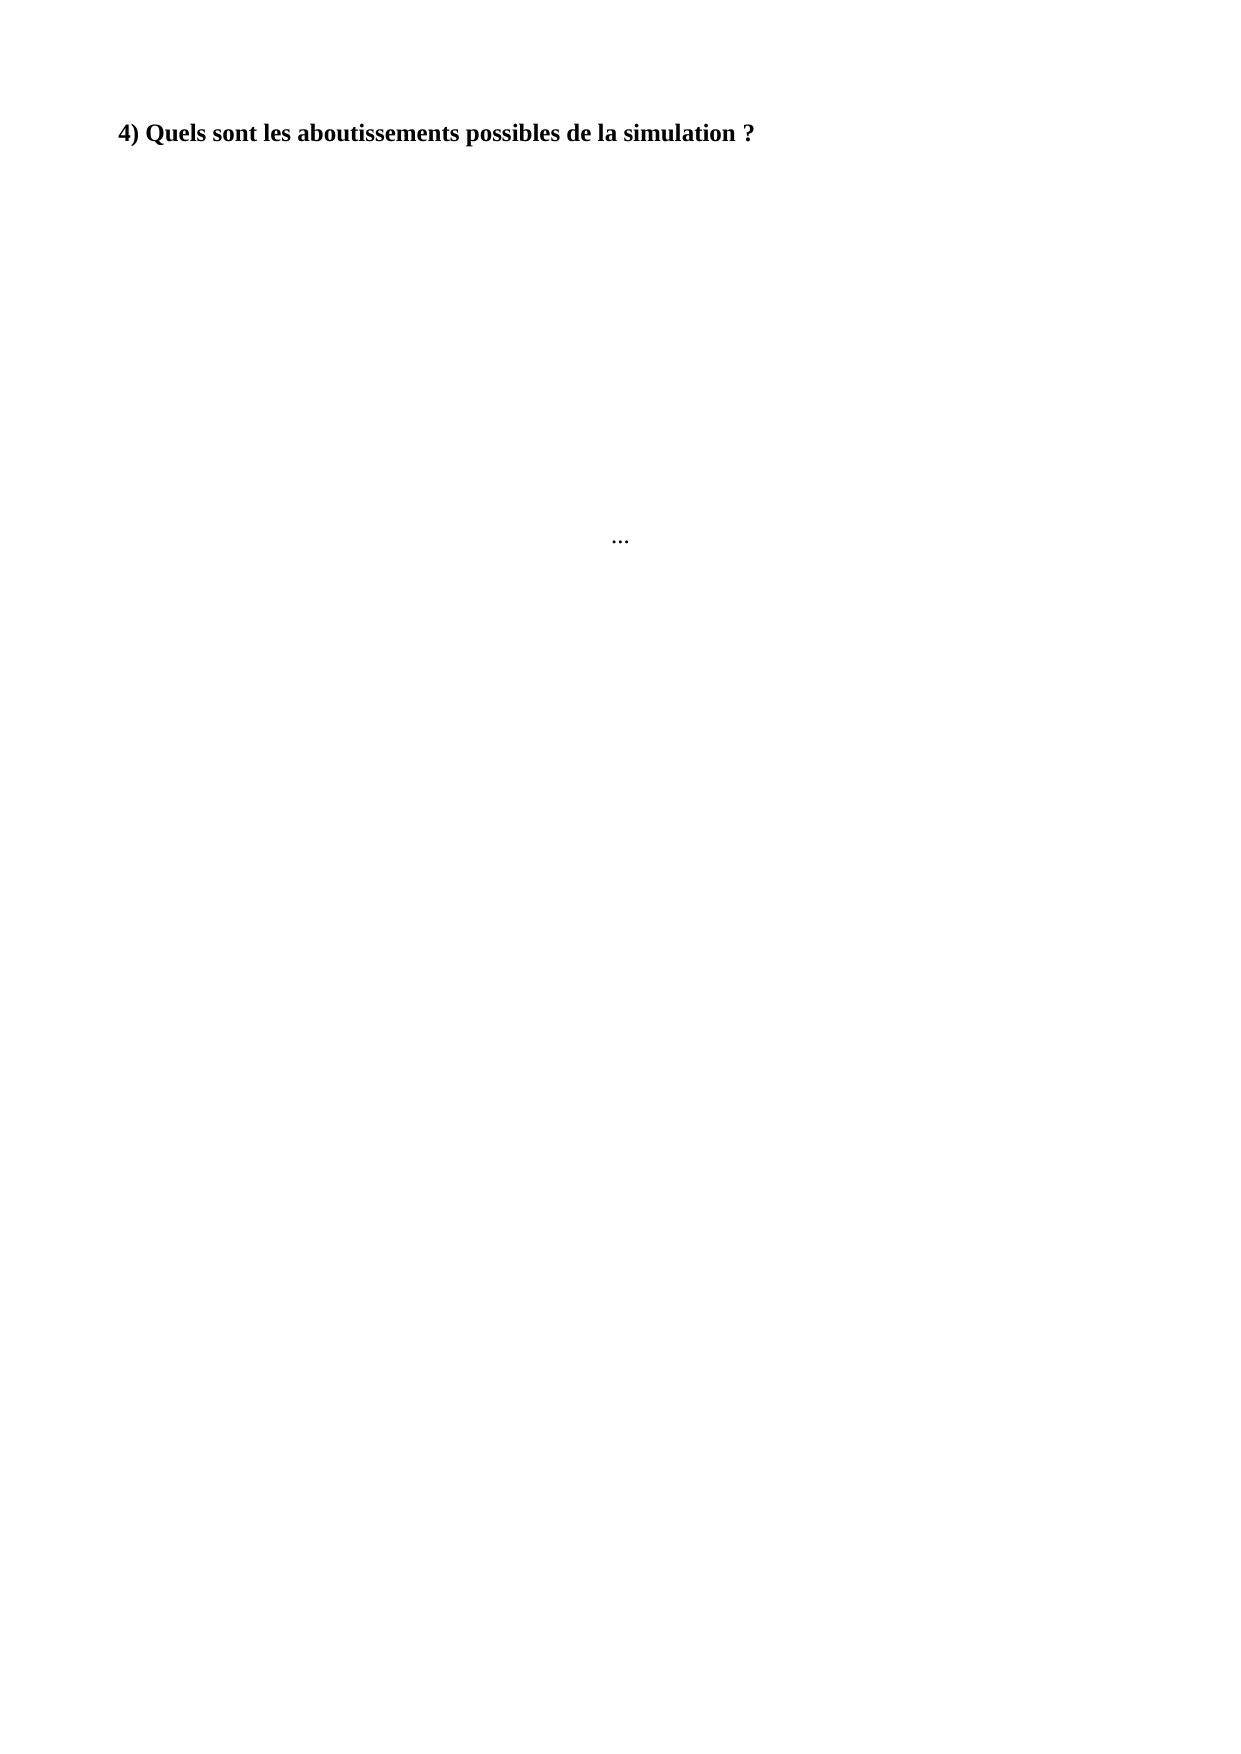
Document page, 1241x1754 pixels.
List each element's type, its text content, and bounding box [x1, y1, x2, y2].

text ... [118, 521, 1122, 549]
text 4) Quels sont les aboutissements possibles de la simulation ? [118, 118, 1122, 147]
